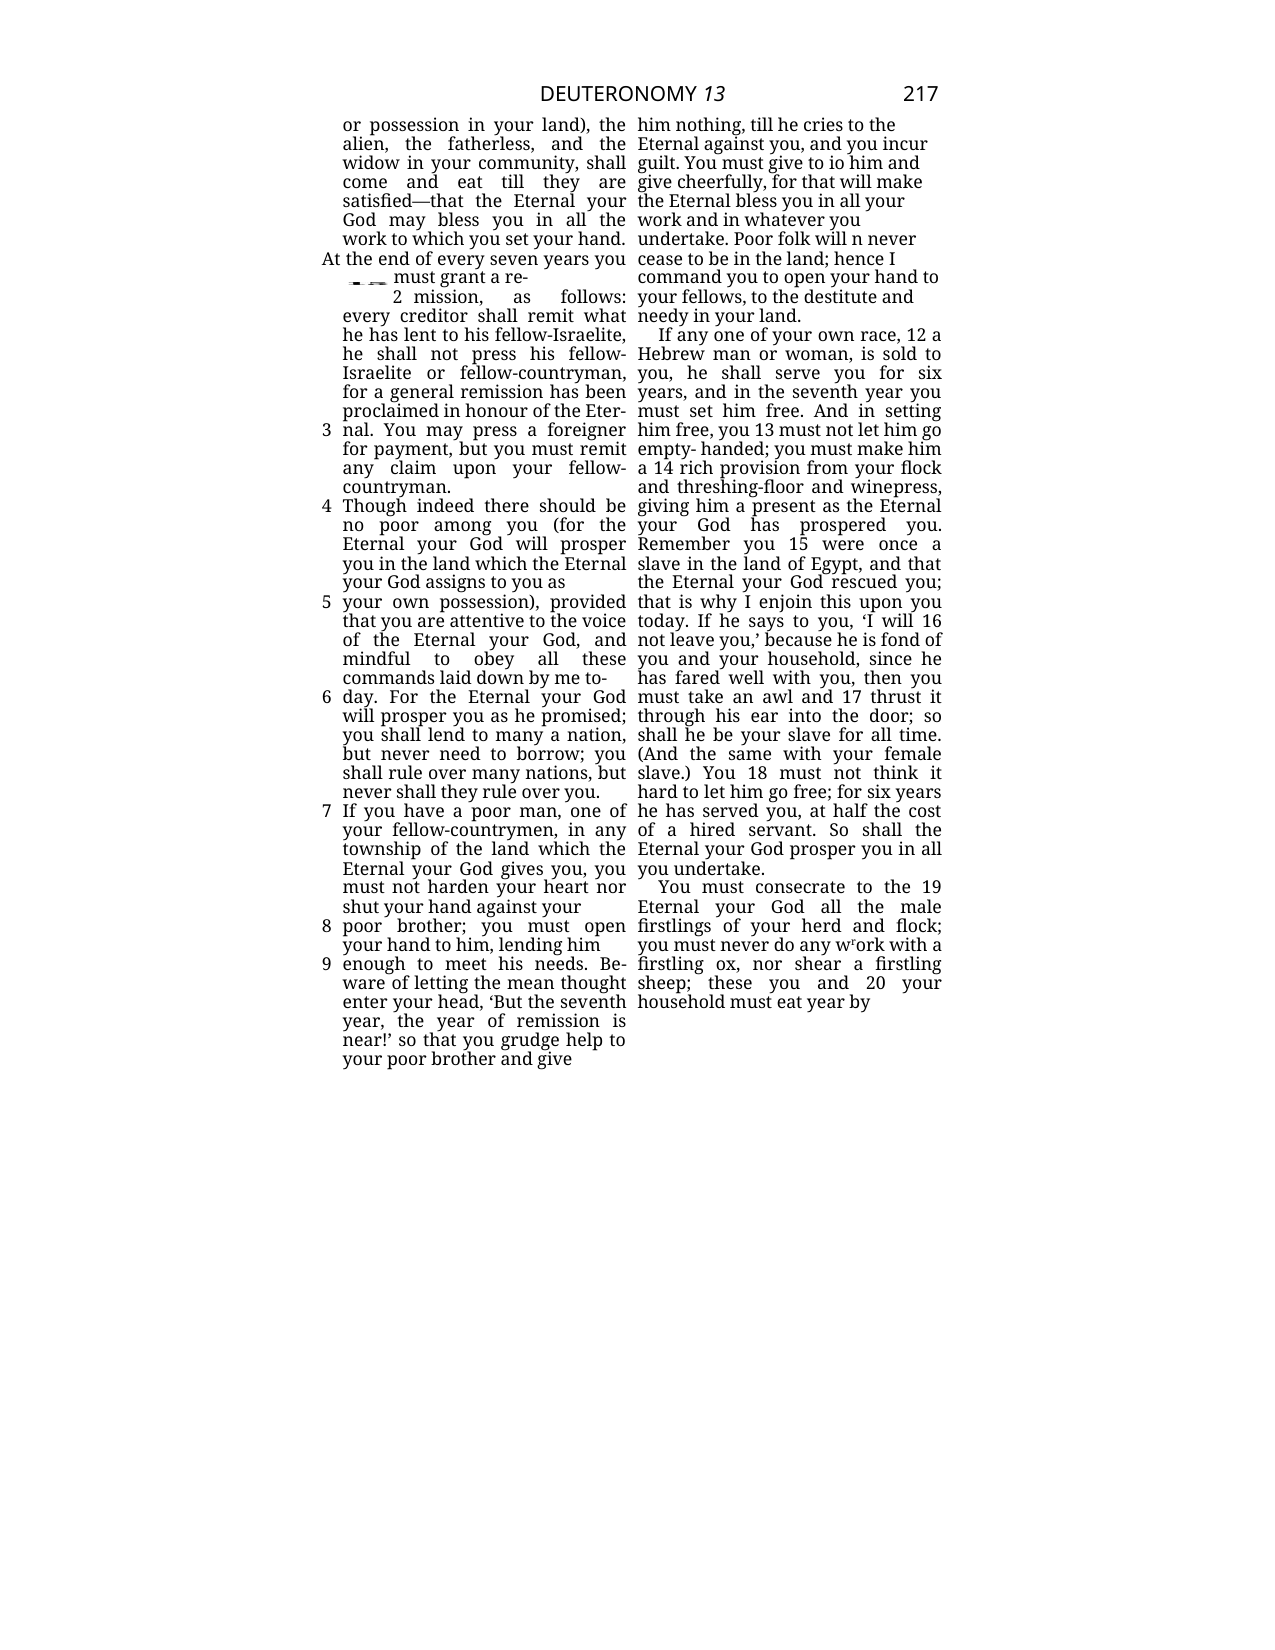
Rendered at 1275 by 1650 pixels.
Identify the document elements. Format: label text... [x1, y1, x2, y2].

list If you have a poor man, one of your fellow-countrymen, in any township of the land which the Eternal your God gives you, you must not harden your heart nor shut your hand against your [322, 802, 627, 917]
text him nothing, till he cries to the Eternal against you, and you incur guilt. You must give to io him and give cheerfully, for that will make the Eternal bless you in all your work and in whatever you undertake. Poor folk will n never cease to be in the land; hence I command you to open your hand to your fellows, to the destitute and needy in your land. [637, 116, 942, 326]
list mission, as follows: every cred­itor shall remit what he has lent to his fellow-Israelite, he shall not press his fellow-Israelite or fellow-countryman, for a gen­eral remission has been pro­claimed in honour of the Eter- [322, 288, 627, 421]
list nal. You may press a foreigner for payment, but you must re­mit any claim upon your fellow- countryman. [322, 421, 627, 497]
list poor brother; you must open your hand to him, lending him [322, 917, 627, 955]
list your own possession), provided that you are attentive to the voice of the Eternal your God, and mindful to obey all these commands laid down by me to- [322, 593, 627, 688]
list Though indeed there should be no poor among you (for the Eternal your God will prosper you in the land which the Eter­nal your God assigns to you as [322, 497, 627, 593]
text At the end of every seven years you must grant a re- [322, 250, 627, 288]
list day. For the Eternal your God will prosper you as he promised; you shall lend to many a nation, but never need to borrow; you shall rule over many nations, but never shall they rule over you. [322, 688, 627, 802]
list enough to meet his needs. Be­ware of letting the mean thought enter your head, ‘But the sev­enth year, the year of remission is near!’ so that you grudge help to your poor brother and give [322, 955, 627, 1069]
text or possession in your land), the alien, the fatherless, and the widow in your community, shall come and eat till they are satisfied—that the Eternal your God may bless you in all the work to which you set your hand. [342, 116, 627, 250]
text You must consecrate to the 19 Eternal your God all the male firstlings of your herd and flock; you must never do any wrork with a firstling ox, nor shear a firstling sheep; these you and 20 your household must eat year by [637, 879, 942, 1012]
text If any one of your own race, 12 a Hebrew man or woman, is sold to you, he shall serve you for six years, and in the seventh year you must set him free. And in setting him free, you 13 must not let him go empty- handed; you must make him a 14 rich provision from your flock and threshing-floor and wine­press, giving him a present as the Eternal your God has pros­pered you. Remember you 15 were once a slave in the land of Egypt, and that the Eternal your God rescued you; that is why I enjoin this upon you to­day. If he says to you, ‘I will 16 not leave you,’ because he is fond of you and your household, since he has fared well with you, then you must take an awl and 17 thrust it through his ear into the door; so shall he be your slave for all time. (And the same with your female slave.) You 18 must not think it hard to let him go free; for six years he has served you, at half the cost of a hired servant. So shall the Eternal your God prosper you in all you undertake. [637, 326, 942, 879]
